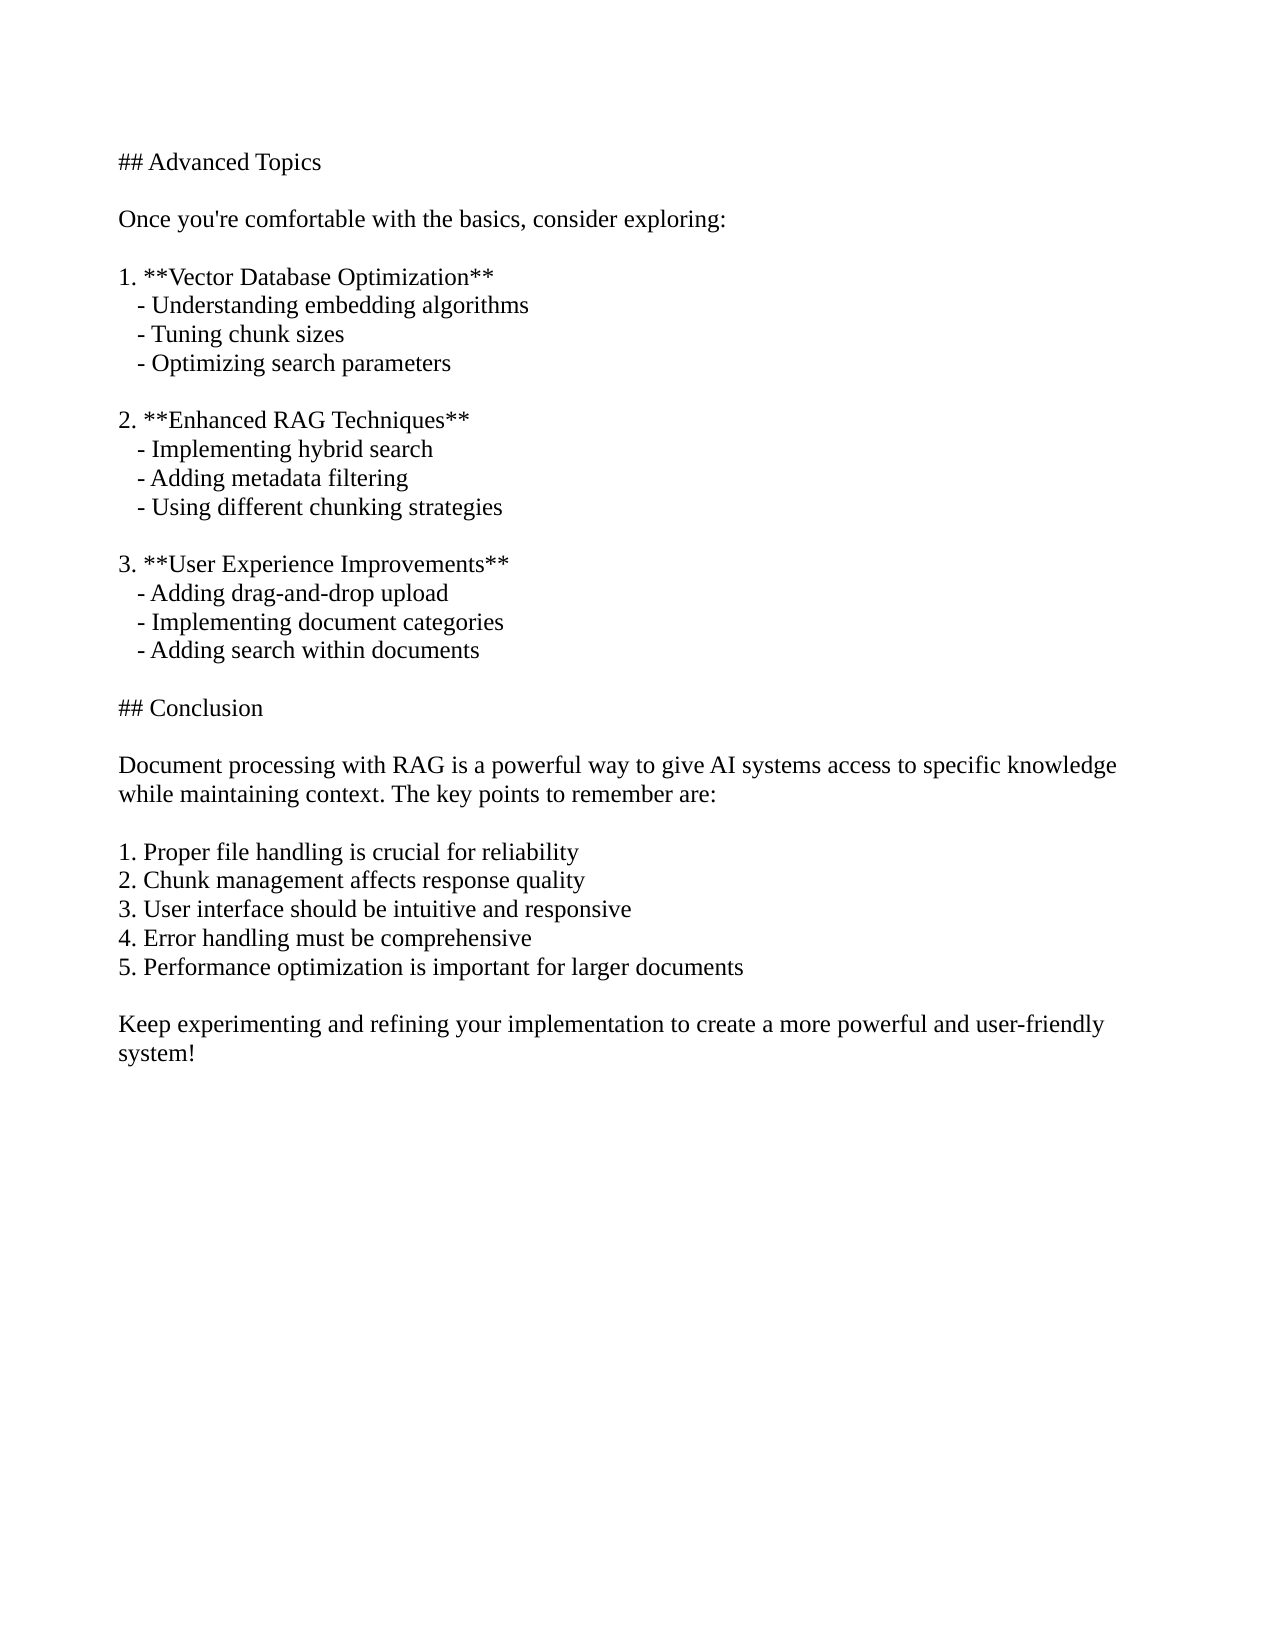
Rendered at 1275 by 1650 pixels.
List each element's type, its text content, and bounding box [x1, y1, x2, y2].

text ## Conclusion [118, 693, 1157, 722]
text - Using different chunking strategies [118, 492, 1157, 521]
text - Tuning chunk sizes [118, 319, 1157, 348]
text 1. **Vector Database Optimization** [118, 262, 1157, 291]
text 5. Performance optimization is important for larger documents [118, 952, 1157, 981]
text 3. **User Experience Improvements** [118, 549, 1157, 578]
text - Implementing document categories [118, 607, 1157, 636]
text ## Advanced Topics [118, 147, 1157, 176]
text Keep experimenting and refining your implementation to create a more powerful and user-friendly system! [118, 1009, 1157, 1067]
text - Adding search within documents [118, 636, 1157, 664]
text 4. Error handling must be comprehensive [118, 923, 1157, 952]
text - Adding drag-and-drop upload [118, 578, 1157, 607]
text 2. **Enhanced RAG Techniques** [118, 406, 1157, 434]
text - Adding metadata filtering [118, 463, 1157, 492]
text - Implementing hybrid search [118, 434, 1157, 463]
text - Understanding embedding algorithms [118, 291, 1157, 319]
text Document processing with RAG is a powerful way to give AI systems access to specific knowledge while maintaining context. The key points to remember are: [118, 751, 1157, 808]
text - Optimizing search parameters [118, 348, 1157, 377]
text 2. Chunk management affects response quality [118, 866, 1157, 894]
text 3. User interface should be intuitive and responsive [118, 894, 1157, 923]
text 1. Proper file handling is crucial for reliability [118, 837, 1157, 866]
text Once you're comfortable with the basics, consider exploring: [118, 204, 1157, 233]
